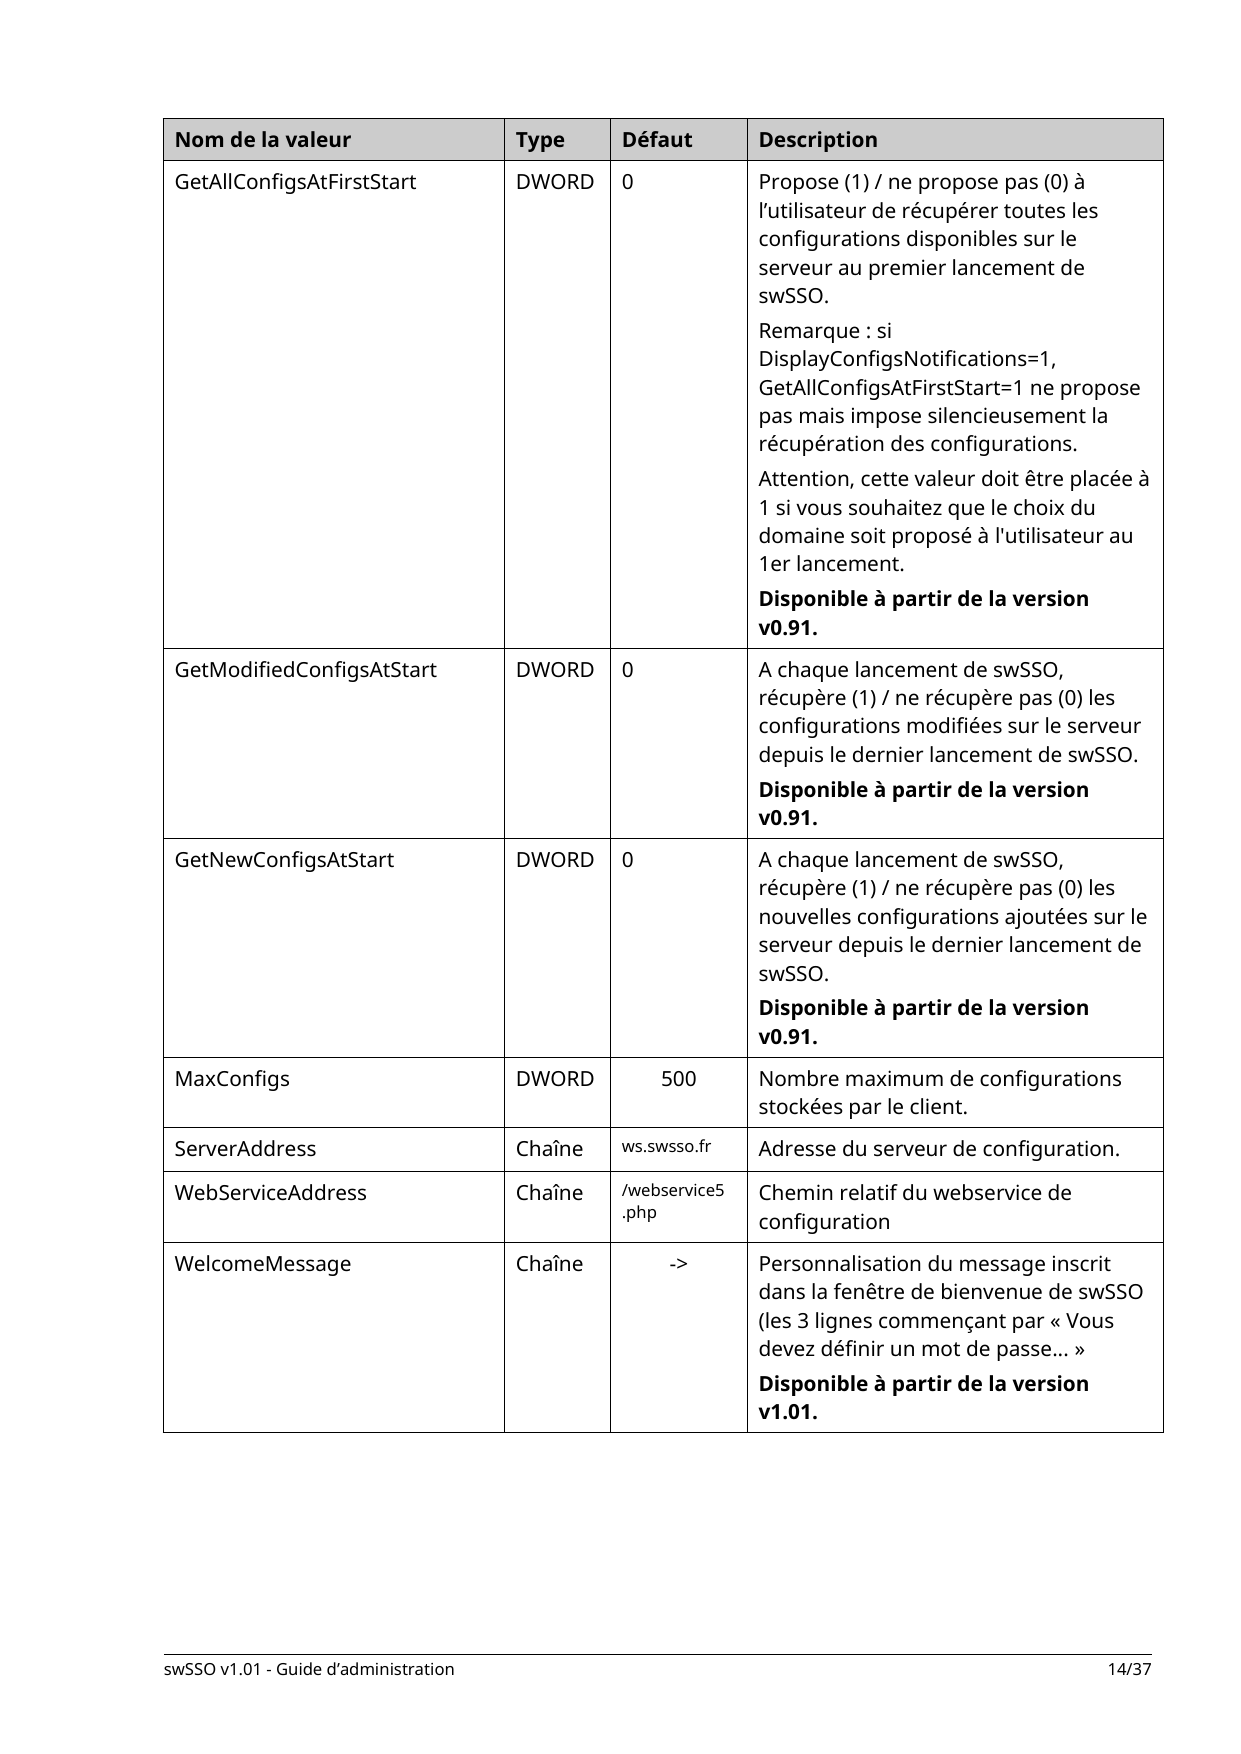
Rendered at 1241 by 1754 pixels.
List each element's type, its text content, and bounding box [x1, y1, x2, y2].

table_header Description [748, 119, 1163, 160]
table_cell A chaque lancement de swSSO, récupère (1) / ne récupère pas (0) les nouvelles configurations ajoutées sur le serveur depuis le dernier lancement de swSSO. Disponible à partir de la version v0.91. [748, 839, 1163, 1057]
table_cell /webservice5 .php [611, 1172, 747, 1242]
table_cell Chaîne [505, 1172, 610, 1242]
table_cell Chaîne [505, 1128, 610, 1171]
table_header Type [505, 119, 610, 160]
table_header Nom de la valeur [164, 119, 504, 160]
table_cell Chemin relatif du webservice de configuration [748, 1172, 1163, 1242]
table_cell DWORD [505, 649, 610, 838]
table_cell -> [611, 1243, 747, 1432]
table_cell 500 [611, 1058, 747, 1127]
table_cell Nombre maximum de configurations stockées par le client. [748, 1058, 1163, 1127]
table_cell A chaque lancement de swSSO, récupère (1) / ne récupère pas (0) les configurations modifiées sur le serveur depuis le dernier lancement de swSSO. Disponible à partir de la version v0.91. [748, 649, 1163, 838]
table_cell WebServiceAddress [164, 1172, 504, 1242]
table_cell GetModifiedConfigsAtStart [164, 649, 504, 838]
table_cell WelcomeMessage [164, 1243, 504, 1432]
table_cell Propose (1) / ne propose pas (0) à l’utilisateur de récupérer toutes les configurations disponibles sur le serveur au premier lancement de swSSO. Remarque : si DisplayConfigsNotifications=1, GetAllConfigsAtFirstStart=1 ne propose pas mais impose silencieusement la récupération des configurations. Attention, cette valeur doit être placée à 1 si vous souhaitez que le choix du domaine soit proposé à l'utilisateur au 1er lancement. Disponible à partir de la version v0.91. [748, 161, 1163, 647]
table_cell DWORD [505, 839, 610, 1057]
table_cell Personnalisation du message inscrit dans la fenêtre de bienvenue de swSSO (les 3 lignes commençant par « Vous devez définir un mot de passe... » Disponible à partir de la version v1.01. [748, 1243, 1163, 1432]
table_cell 0 [611, 161, 747, 647]
table_cell 0 [611, 649, 747, 838]
table_cell Adresse du serveur de configuration. [748, 1128, 1163, 1171]
table_cell GetAllConfigsAtFirstStart [164, 161, 504, 647]
table_cell DWORD [505, 161, 610, 647]
table_cell DWORD [505, 1058, 610, 1127]
table_cell GetNewConfigsAtStart [164, 839, 504, 1057]
table_cell ServerAddress [164, 1128, 504, 1171]
table_cell 0 [611, 839, 747, 1057]
table_cell Chaîne [505, 1243, 610, 1432]
table_cell MaxConfigs [164, 1058, 504, 1127]
table_cell ws.swsso.fr [611, 1128, 747, 1171]
table_header Défaut [611, 119, 747, 160]
